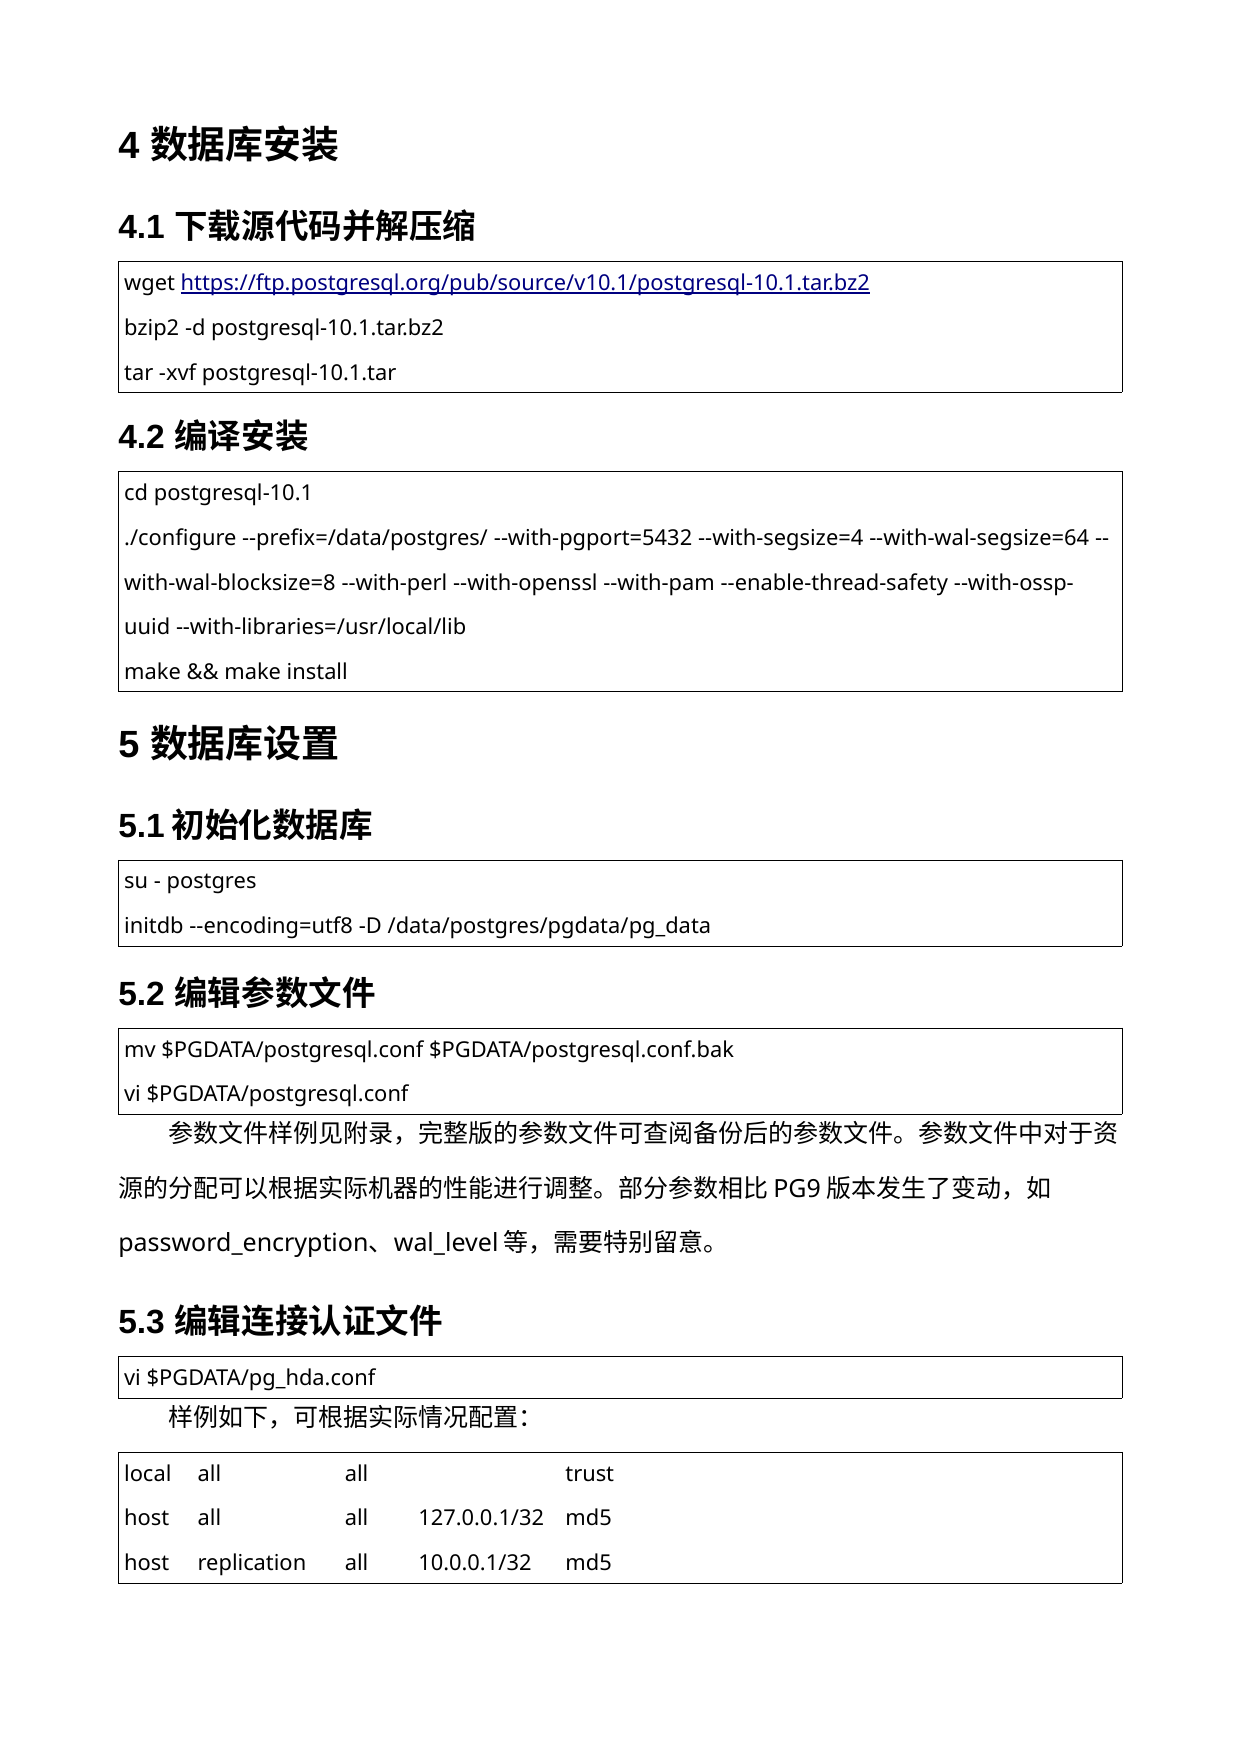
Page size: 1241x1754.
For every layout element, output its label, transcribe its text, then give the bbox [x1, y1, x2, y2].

subtitle 5.1初始化数据库 [118, 801, 1122, 847]
table_header wget https://ftp.postgresql.org/pub/source/v10.1/postgresql-10.1.tar.bz2 bzip2 -d postgresql-10.1.tar.bz2 tar -xvf postgresql-10.1.tar [119, 262, 1122, 392]
subtitle 5.2 编辑参数文件 [118, 967, 1122, 1015]
table_header vi $PGDATA/pg_hda.conf [119, 1357, 1122, 1397]
table_header local all all trust host all all 127.0.0.1/32 md5 host replication all 10.0.0.1/32 md5 [119, 1453, 1122, 1583]
table_header cd postgresql-10.1 ./configure --prefix=/data/postgres/ --with-pgport=5432 --with-segsize=4 --with-wal-segsize=64 --with-wal-blocksize=8 --with-perl --with-openssl --with-pam --enable-thread-safety --with-ossp-uuid --with-libraries=/usr/local/lib make && make install [119, 472, 1122, 691]
table_header su - postgres initdb --encoding=utf8 -D /data/postgres/pgdata/pg_data [119, 861, 1122, 946]
text 样例如下，可根据实际情况配置： [118, 1399, 1122, 1434]
subtitle 5.3 编辑连接认证文件 [118, 1298, 1122, 1343]
subtitle 4.1 下载源代码并解压缩 [118, 203, 1122, 249]
subtitle 5 数据库设置 [118, 716, 1122, 768]
text 参数文件样例见附录，完整版的参数文件可查阅备份后的参数文件。参数文件中对于资源的分配可以根据实际机器的性能进行调整。部分参数相比PG9版本发生了变动，如password_encryption、wal_level等，需要特别留意。 [118, 1115, 1122, 1259]
subtitle 4.2 编译安装 [118, 413, 1122, 459]
subtitle 4 数据库安装 [118, 118, 1122, 170]
table_header mv $PGDATA/postgresql.conf $PGDATA/postgresql.conf.bak vi $PGDATA/postgresql.conf [119, 1029, 1122, 1114]
